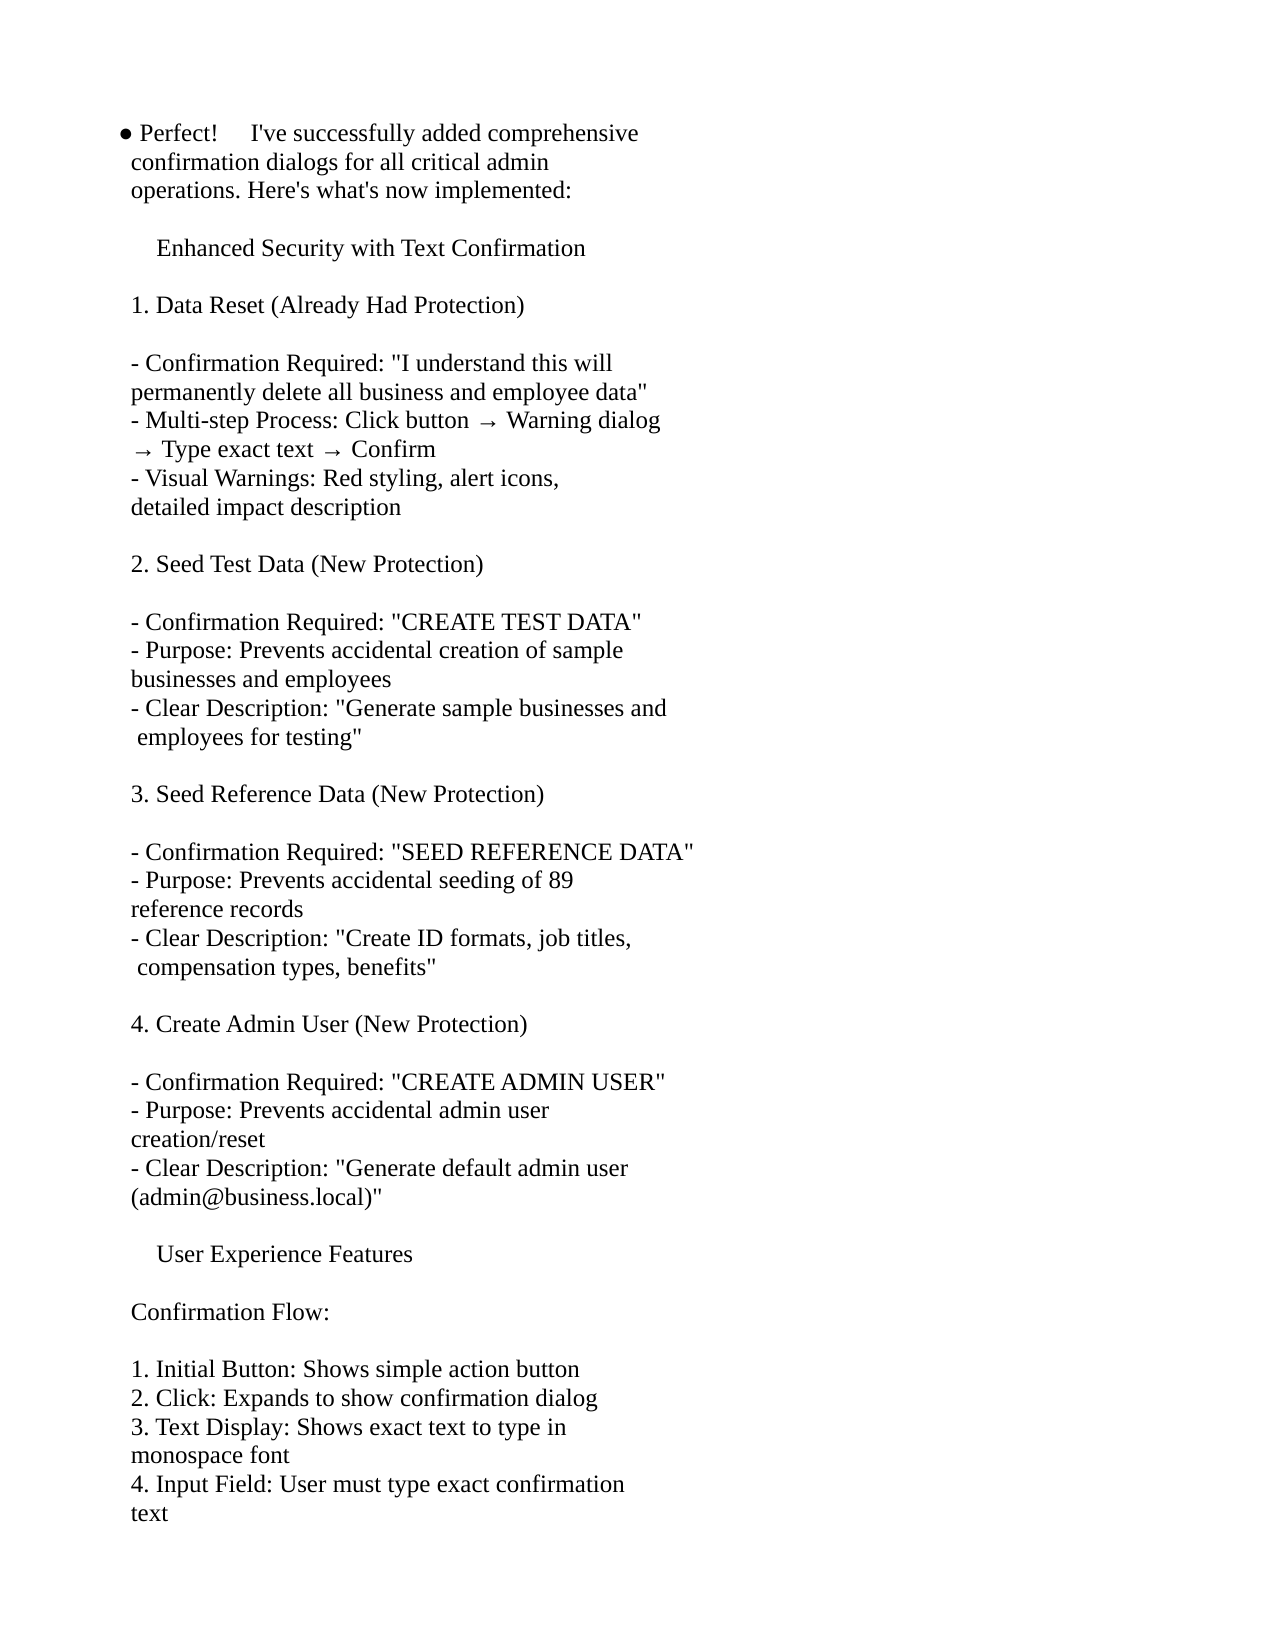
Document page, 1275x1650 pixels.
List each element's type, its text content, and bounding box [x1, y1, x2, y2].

text 3. Text Display: Shows exact text to type in [118, 1412, 1157, 1441]
text - Confirmation Required: "I understand this will [118, 348, 1157, 377]
text ● Perfect! ✅ I've successfully added comprehensive [118, 118, 1157, 147]
text businesses and employees [118, 664, 1157, 693]
text compensation types, benefits" [118, 952, 1157, 981]
text employees for testing" [118, 722, 1157, 751]
text 2. Click: Expands to show confirmation dialog [118, 1383, 1157, 1412]
text - Purpose: Prevents accidental admin user [118, 1096, 1157, 1124]
text detailed impact description [118, 492, 1157, 521]
text 2. Seed Test Data (New Protection) [118, 549, 1157, 578]
text 4. Input Field: User must type exact confirmation [118, 1469, 1157, 1498]
text permanently delete all business and employee data" [118, 377, 1157, 406]
text - Purpose: Prevents accidental creation of sample [118, 636, 1157, 664]
text 4. Create Admin User (New Protection) [118, 1009, 1157, 1038]
text confirmation dialogs for all critical admin [118, 147, 1157, 176]
text 1. Data Reset (Already Had Protection) [118, 291, 1157, 319]
text (admin@business.local)" [118, 1182, 1157, 1211]
text → Type exact text → Confirm [118, 434, 1157, 463]
text operations. Here's what's now implemented: [118, 176, 1157, 204]
text monospace font [118, 1441, 1157, 1469]
text - Confirmation Required: "CREATE ADMIN USER" [118, 1067, 1157, 1096]
text Confirmation Flow: [118, 1297, 1157, 1326]
text - Confirmation Required: "SEED REFERENCE DATA" [118, 837, 1157, 866]
text - Clear Description: "Generate sample businesses and [118, 693, 1157, 722]
text - Clear Description: "Generate default admin user [118, 1153, 1157, 1182]
text creation/reset [118, 1124, 1157, 1153]
text ✅ User Experience Features [118, 1239, 1157, 1268]
text - Purpose: Prevents accidental seeding of 89 [118, 866, 1157, 894]
text - Multi-step Process: Click button → Warning dialog [118, 406, 1157, 434]
text text [118, 1498, 1157, 1527]
text - Visual Warnings: Red styling, alert icons, [118, 463, 1157, 492]
text - Confirmation Required: "CREATE TEST DATA" [118, 607, 1157, 636]
text - Clear Description: "Create ID formats, job titles, [118, 923, 1157, 952]
text ✅ Enhanced Security with Text Confirmation [118, 233, 1157, 262]
text 3. Seed Reference Data (New Protection) [118, 779, 1157, 808]
text 1. Initial Button: Shows simple action button [118, 1354, 1157, 1383]
text reference records [118, 894, 1157, 923]
